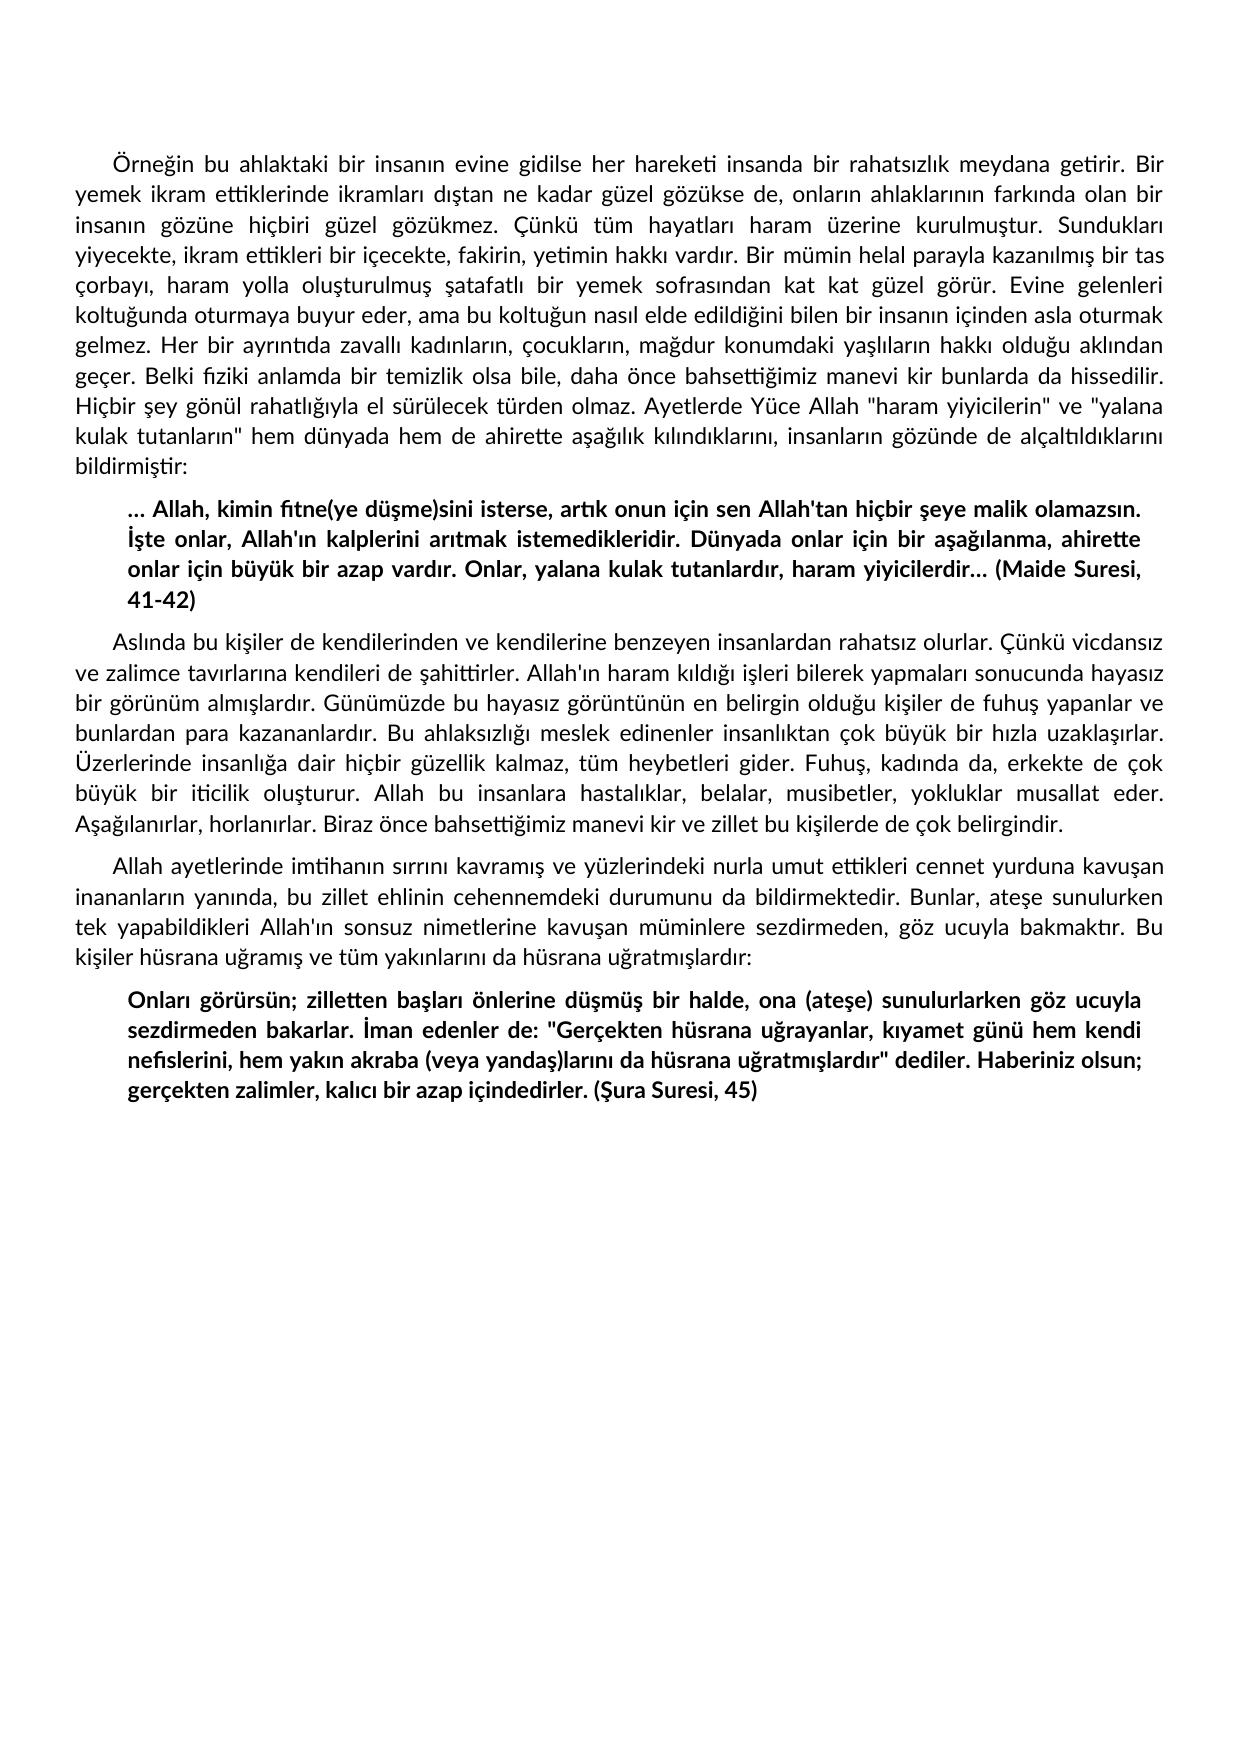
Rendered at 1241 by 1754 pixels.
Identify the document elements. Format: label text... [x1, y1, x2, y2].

text Örneğin bu ahlaktaki bir insanın evine gidilse her hareketi insanda bir rahatsızlık meydana getirir. Bir yemek ikram ettiklerinde ikramları dıştan ne kadar güzel gözükse de, onların ahlaklarının farkında olan bir insanın gözüne hiçbiri güzel gözükmez. Çünkü tüm hayatları haram üzerine kurulmuştur. Sundukları yiyecekte, ikram ettikleri bir içecekte, fakirin, yetimin hakkı vardır. Bir mümin helal parayla kazanılmış bir tas çorbayı, haram yolla oluşturulmuş şatafatlı bir yemek sofrasından kat kat güzel görür. Evine gelenleri koltuğunda oturmaya buyur eder, ama bu koltuğun nasıl elde edildiğini bilen bir insanın içinden asla oturmak gelmez. Her bir ayrıntıda zavallı kadınların, çocukların, mağdur konumdaki yaşlıların hakkı olduğu aklından geçer. Belki fiziki anlamda bir temizlik olsa bile, daha önce bahsettiğimiz manevi kir bunlarda da hissedilir. Hiçbir şey gönül rahatlığıyla el sürülecek türden olmaz. Ayetlerde Yüce Allah "haram yiyicilerin" ve "yalana kulak tutanların" hem dünyada hem de ahirette aşağılık kılındıklarını, insanların gözünde de alçaltıldıklarını bildirmiştir: [75, 150, 1165, 479]
text Allah ayetlerinde imtihanın sırrını kavramış ve yüzlerindeki nurla umut ettikleri cennet yurduna kavuşan inananların yanında, bu zillet ehlinin cehennemdeki durumunu da bildirmektedir. Bunlar, ateşe sunulurken tek yapabildikleri Allah'ın sonsuz nimetlerine kavuşan müminlere sezdirmeden, göz ucuyla bakmaktır. Bu kişiler hüsrana uğramış ve tüm yakınlarını da hüsrana uğratmışlardır: [75, 852, 1165, 970]
text Aslında bu kişiler de kendilerinden ve kendilerine benzeyen insanlardan rahatsız olurlar. Çünkü vicdansız ve zalimce tavırlarına kendileri de şahittirler. Allah'ın haram kıldığı işleri bilerek yapmaları sonucunda hayasız bir görünüm almışlardır. Günümüzde bu hayasız görüntünün en belirgin olduğu kişiler de fuhuş yapanlar ve bunlardan para kazananlardır. Bu ahlaksızlığı meslek edinenler insanlıktan çok büyük bir hızla uzaklaşırlar. Üzerlerinde insanlığa dair hiçbir güzellik kalmaz, tüm heybetleri gider. Fuhuş, kadında da, erkekte de çok büyük bir iticilik oluşturur. Allah bu insanlara hastalıklar, belalar, musibetler, yokluklar musallat eder. Aşağılanırlar, horlanırlar. Biraz önce bahsettiğimiz manevi kir ve zillet bu kişilerde de çok belirgindir. [75, 628, 1165, 837]
text Onları görürsün; zilletten başları önlerine düşmüş bir halde, ona (ateşe) sunulurlarken göz ucuyla sezdirmeden bakarlar. İman edenler de: "Gerçekten hüsrana uğrayanlar, kıyamet günü hem kendi nefislerini, hem yakın akraba (veya yandaş)larını da hüsrana uğratmışlardır" dediler. Haberiniz olsun; gerçekten zalimler, kalıcı bir azap içindedirler. (Şura Suresi, 45) [127, 985, 1143, 1103]
text … Allah, kimin fitne(ye düşme)sini isterse, artık onun için sen Allah'tan hiçbir şeye malik olamazsın. İşte onlar, Allah'ın kalplerini arıtmak istemedikleridir. Dünyada onlar için bir aşağılanma, ahirette onlar için büyük bir azap vardır. Onlar, yalana kulak tutanlardır, haram yiyicilerdir… (Maide Suresi, 41-42) [127, 495, 1143, 613]
